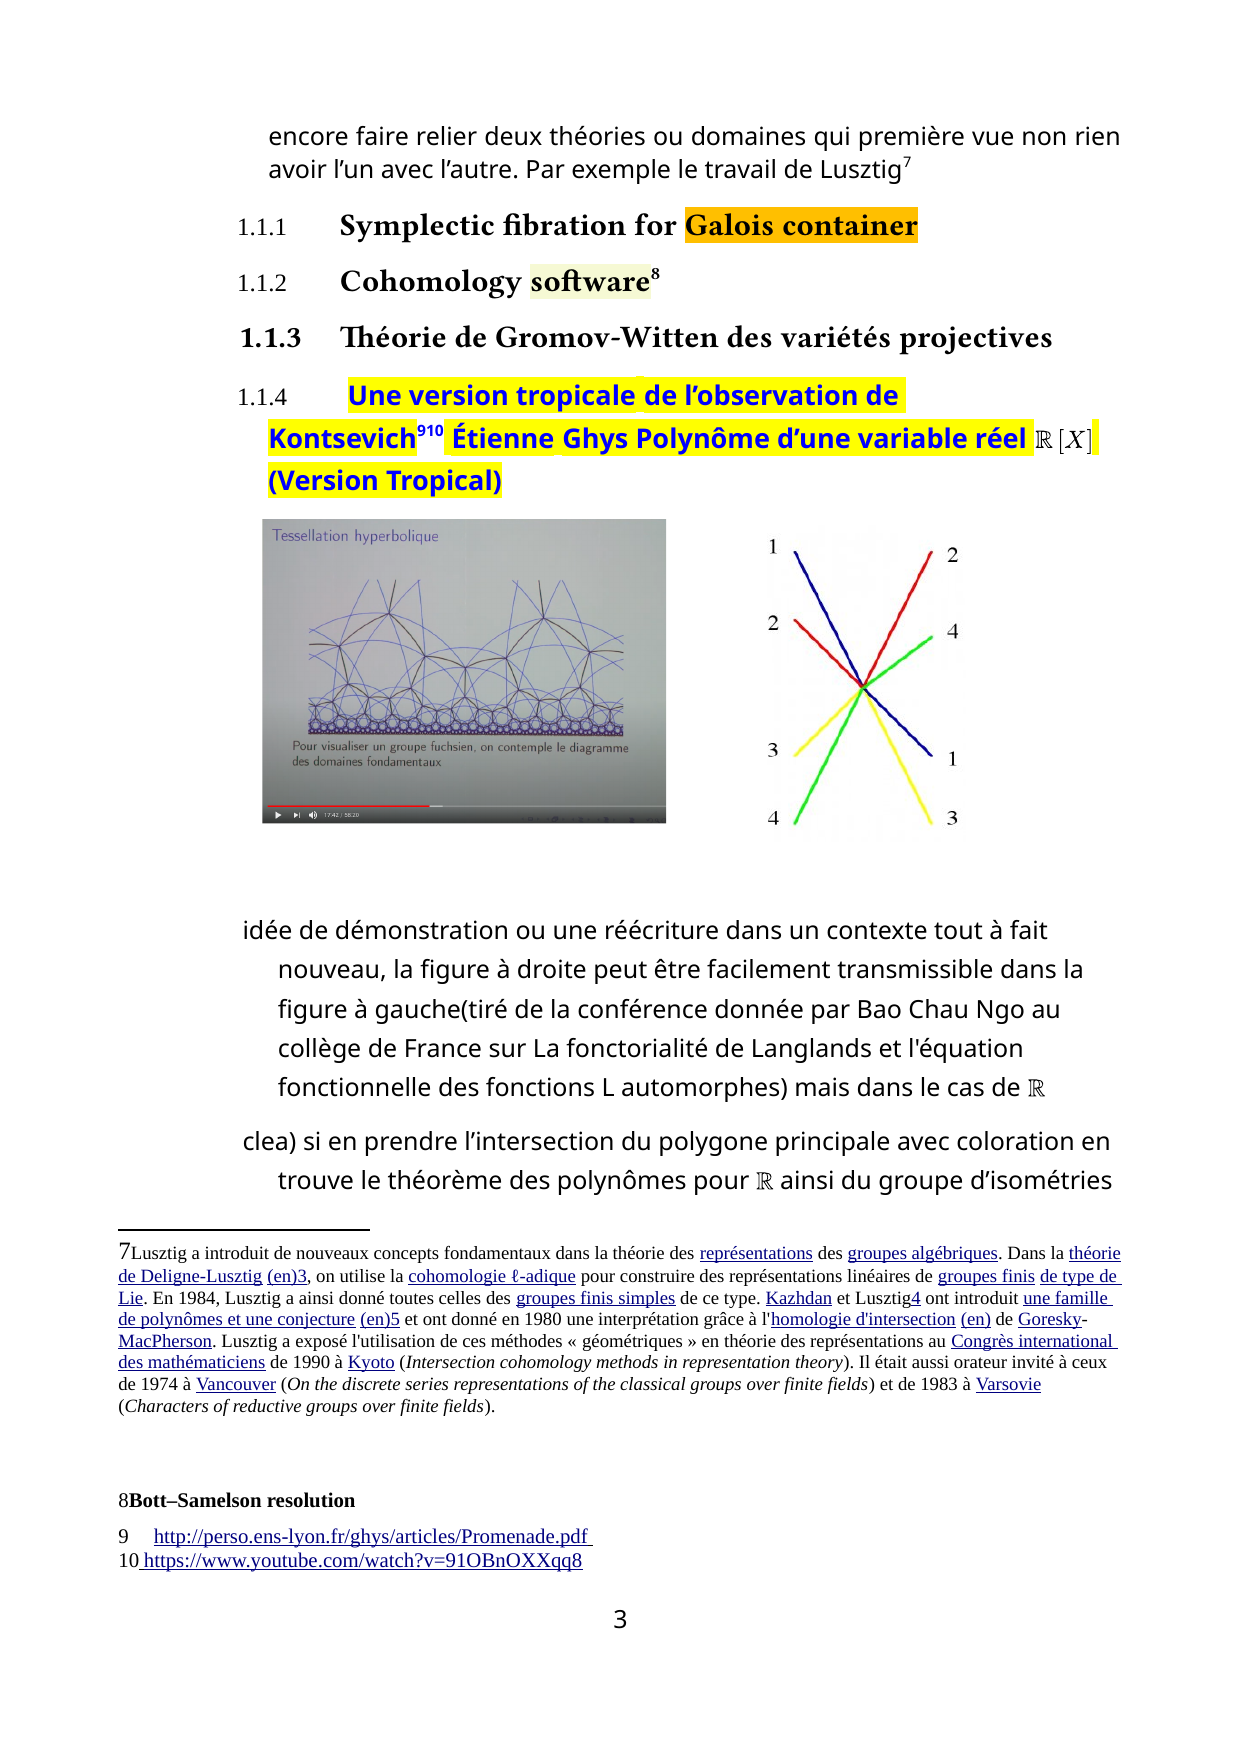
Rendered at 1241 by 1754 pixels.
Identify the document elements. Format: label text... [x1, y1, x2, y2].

text idée de démonstration ou une réécriture dans un contexte tout à fait nouveau, la figure à droite peut être facilement transmissible dans la figure à gauche(tiré de la conférence donnée par Bao Chau Ngo au collège de France sur La fonctorialité de Langlands et l'équation fonctionnelle des fonctions L automorphes) mais dans le cas de [242, 913, 1122, 1104]
subtitle Symplectic fibration for Galois container [231, 207, 1122, 243]
subtitle Réflexions : L’idée d’appliquer une théorie mathématique dans une autre théorie pour construire une théorie , n’est pas nouvelle est elle a conduit à des résultat et horizon spectaculaire, elle peu être utilisé pour compléter une démonstration, comme l’exemple le plus simple celui donné par la démonstration « d’Une infinité de nombres premiers, d’après Furstenberg ». Il faut distinguer aussi quelques idées ceux de démonstrations et ceux de mettre en place de nouvelle théorie, et parfois. Un autre cas beaucoup plus intéressant et celui d’inventer une théorie comme modèle pour comprendre la dynamique et les opérations d’une autre théorie le cas des algèbres amassées. Ou encore faire relier deux théories ou domaines qui première vue non rien avoir l’un avec l’autre. Par exemple le travail de Lusztig [231, 118, 1122, 186]
subtitle Théorie de Gromov-Witten des variétés projectives [231, 320, 1122, 356]
list Une version tropicale de l’observation de Kontsevich Étienne Ghys Polynôme d’une variable réel (Version Tropical) [231, 376, 1122, 498]
subtitle Bott–Samelson resolution [118, 1488, 1122, 1512]
text clea) si en prendre l’intersection du polygone principale avec coloration en trouve le théorème des polynômes pour ainsi du groupe d’isométries [242, 1123, 1122, 1197]
picture [760, 525, 967, 842]
list https://www.youtube.com/watch?v=91OBnOXXqq8 [118, 1548, 1122, 1572]
picture [262, 519, 667, 824]
list http://perso.ens-lyon.fr/ghys/articles/Promenade.pdf [118, 1524, 1122, 1548]
list Lusztig a introduit de nouveaux concepts fondamentaux dans la théorie des représentations des groupes algébriques. Dans la théorie de Deligne-Lusztig (en)3, on utilise la cohomologie ℓ-adique pour construire des représentations linéaires de groupes finis de type de Lie. En 1984, Lusztig a ainsi donné toutes celles des groupes finis simples de ce type. Kazhdan et Lusztig4 ont introduit une famille de polynômes et une conjecture (en)5 et ont donné en 1980 une interprétation grâce à l'homologie d'intersection (en) de Goresky-MacPherson. Lusztig a exposé l'utilisation de ces méthodes « géométriques » en théorie des représentations au Congrès international des mathématiciens de 1990 à Kyoto (Intersection cohomology methods in representation theory). Il était aussi orateur invité à ceux de 1974 à Vancouver (On the discrete series representations of the classical groups over finite fields) et de 1983 à Varsovie (Characters of reductive groups over finite fields). [118, 1236, 1122, 1416]
subtitle Cohomology software [231, 263, 1122, 299]
